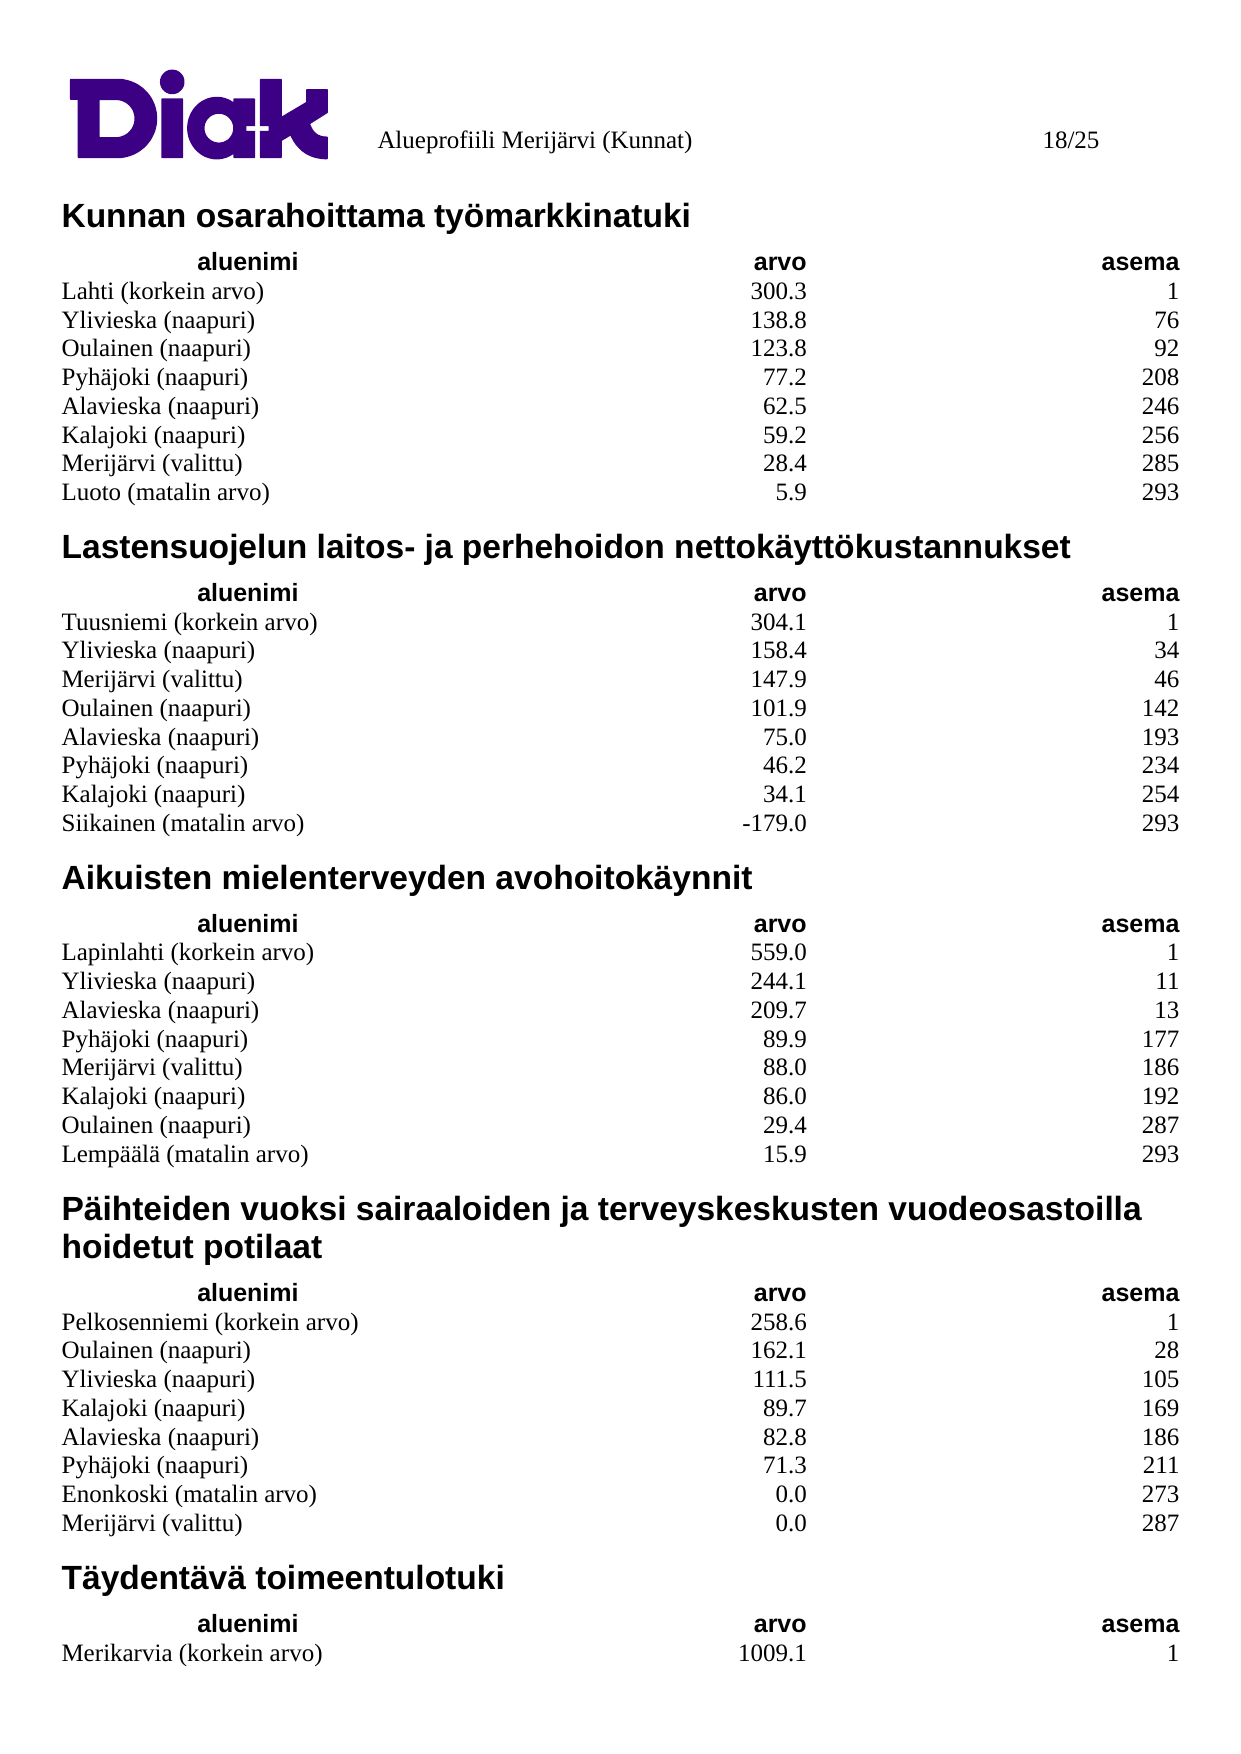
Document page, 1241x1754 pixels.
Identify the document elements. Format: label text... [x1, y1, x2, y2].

table_cell 208 [806, 362, 1179, 391]
table_cell 92 [806, 334, 1179, 362]
table_cell Ylivieska (naapuri) [61, 636, 434, 664]
table_header arvo [434, 1278, 806, 1307]
table_cell Kalajoki (naapuri) [61, 1393, 434, 1422]
table_cell 273 [806, 1479, 1179, 1508]
table_cell 186 [806, 1422, 1179, 1451]
table_cell 46.2 [434, 751, 806, 779]
table_cell 0.0 [434, 1508, 806, 1537]
table_cell 193 [806, 722, 1179, 751]
table_cell Ylivieska (naapuri) [61, 305, 434, 333]
table_cell Kalajoki (naapuri) [61, 1081, 434, 1110]
table_cell 46 [806, 664, 1179, 693]
table_cell 211 [806, 1451, 1179, 1479]
table_cell 293 [806, 477, 1179, 506]
table_cell Pyhäjoki (naapuri) [61, 751, 434, 779]
table_cell Kalajoki (naapuri) [61, 779, 434, 808]
table_cell 1 [806, 607, 1179, 636]
table_cell 559.0 [434, 938, 806, 966]
table_cell Oulainen (naapuri) [61, 334, 434, 362]
table_cell 62.5 [434, 391, 806, 420]
table_cell 11 [806, 966, 1179, 995]
table_cell 209.7 [434, 995, 806, 1024]
table_cell Lahti (korkein arvo) [61, 276, 434, 305]
table_cell 86.0 [434, 1081, 806, 1110]
table_header aluenimi [61, 1609, 434, 1638]
table_cell 76 [806, 305, 1179, 333]
table_cell 1 [806, 1638, 1179, 1666]
table_cell 15.9 [434, 1139, 806, 1167]
table_header arvo [434, 909, 806, 937]
table_cell Alavieska (naapuri) [61, 391, 434, 420]
table_cell 192 [806, 1081, 1179, 1110]
table_cell 234 [806, 751, 1179, 779]
table_cell 34 [806, 636, 1179, 664]
table_cell Siikainen (matalin arvo) [61, 808, 434, 837]
table_header asema [806, 1609, 1179, 1638]
table_header aluenimi [61, 247, 434, 276]
table_cell 77.2 [434, 362, 806, 391]
table_cell 89.9 [434, 1024, 806, 1052]
table_cell 29.4 [434, 1110, 806, 1139]
table_cell Ylivieska (naapuri) [61, 966, 434, 995]
table_cell 59.2 [434, 420, 806, 448]
table_header asema [806, 247, 1179, 276]
table_cell Ylivieska (naapuri) [61, 1364, 434, 1393]
table_header aluenimi [61, 1278, 434, 1307]
table_cell 162.1 [434, 1336, 806, 1364]
table_header arvo [434, 578, 806, 607]
table_cell 1 [806, 938, 1179, 966]
table_cell 287 [806, 1110, 1179, 1139]
table_cell 285 [806, 449, 1179, 477]
table_cell Oulainen (naapuri) [61, 693, 434, 722]
table_cell Kalajoki (naapuri) [61, 420, 434, 448]
table_cell Enonkoski (matalin arvo) [61, 1479, 434, 1508]
subtitle Aikuisten mielenterveyden avohoitokäynnit [61, 858, 1179, 896]
table_cell Pelkosenniemi (korkein arvo) [61, 1307, 434, 1336]
table_cell Luoto (matalin arvo) [61, 477, 434, 506]
table_cell Merijärvi (valittu) [61, 449, 434, 477]
table_cell 123.8 [434, 334, 806, 362]
table_cell 0.0 [434, 1479, 806, 1508]
table_cell 105 [806, 1364, 1179, 1393]
table_cell 101.9 [434, 693, 806, 722]
table_header asema [806, 1278, 1179, 1307]
table_cell 5.9 [434, 477, 806, 506]
table_cell 293 [806, 808, 1179, 837]
table_cell Pyhäjoki (naapuri) [61, 1451, 434, 1479]
table_cell 28.4 [434, 449, 806, 477]
table_cell 254 [806, 779, 1179, 808]
table_cell 300.3 [434, 276, 806, 305]
table_header arvo [434, 247, 806, 276]
table_cell 142 [806, 693, 1179, 722]
table_cell 1 [806, 1307, 1179, 1336]
table_cell 89.7 [434, 1393, 806, 1422]
table_cell 244.1 [434, 966, 806, 995]
subtitle Kunnan osarahoittama työmarkkinatuki [61, 196, 1179, 235]
table_cell Alavieska (naapuri) [61, 1422, 434, 1451]
table_cell 28 [806, 1336, 1179, 1364]
table_cell 82.8 [434, 1422, 806, 1451]
table_cell 1 [806, 276, 1179, 305]
table_header arvo [434, 1609, 806, 1638]
table_cell Alavieska (naapuri) [61, 722, 434, 751]
table_cell Tuusniemi (korkein arvo) [61, 607, 434, 636]
subtitle Täydentävä toimeentulotuki [61, 1558, 1179, 1596]
table_cell Oulainen (naapuri) [61, 1336, 434, 1364]
table_cell 258.6 [434, 1307, 806, 1336]
table_cell 293 [806, 1139, 1179, 1167]
table_cell -179.0 [434, 808, 806, 837]
table_cell 287 [806, 1508, 1179, 1537]
table_cell 1009.1 [434, 1638, 806, 1666]
table_cell 88.0 [434, 1053, 806, 1081]
table_cell Merijärvi (valittu) [61, 664, 434, 693]
table_header asema [806, 578, 1179, 607]
table_cell Lempäälä (matalin arvo) [61, 1139, 434, 1167]
table_cell 13 [806, 995, 1179, 1024]
table_cell Merijärvi (valittu) [61, 1053, 434, 1081]
table_cell Alavieska (naapuri) [61, 995, 434, 1024]
table_cell 75.0 [434, 722, 806, 751]
subtitle Päihteiden vuoksi sairaaloiden ja terveyskeskusten vuodeosastoilla hoidetut potilaat [61, 1188, 1179, 1266]
table_cell Pyhäjoki (naapuri) [61, 1024, 434, 1052]
table_cell 71.3 [434, 1451, 806, 1479]
table_cell 111.5 [434, 1364, 806, 1393]
table_cell 138.8 [434, 305, 806, 333]
table_cell Merijärvi (valittu) [61, 1508, 434, 1537]
table_cell Merikarvia (korkein arvo) [61, 1638, 434, 1666]
table_header aluenimi [61, 578, 434, 607]
table_cell 186 [806, 1053, 1179, 1081]
table_cell 158.4 [434, 636, 806, 664]
subtitle Lastensuojelun laitos- ja perhehoidon nettokäyttökustannukset [61, 527, 1179, 566]
table_header aluenimi [61, 909, 434, 937]
table_cell Lapinlahti (korkein arvo) [61, 938, 434, 966]
table_cell 256 [806, 420, 1179, 448]
table_cell Pyhäjoki (naapuri) [61, 362, 434, 391]
table_cell 147.9 [434, 664, 806, 693]
table_cell 177 [806, 1024, 1179, 1052]
table_cell 246 [806, 391, 1179, 420]
table_cell 304.1 [434, 607, 806, 636]
table_cell 34.1 [434, 779, 806, 808]
table_cell 169 [806, 1393, 1179, 1422]
table_header asema [806, 909, 1179, 937]
table_cell Oulainen (naapuri) [61, 1110, 434, 1139]
